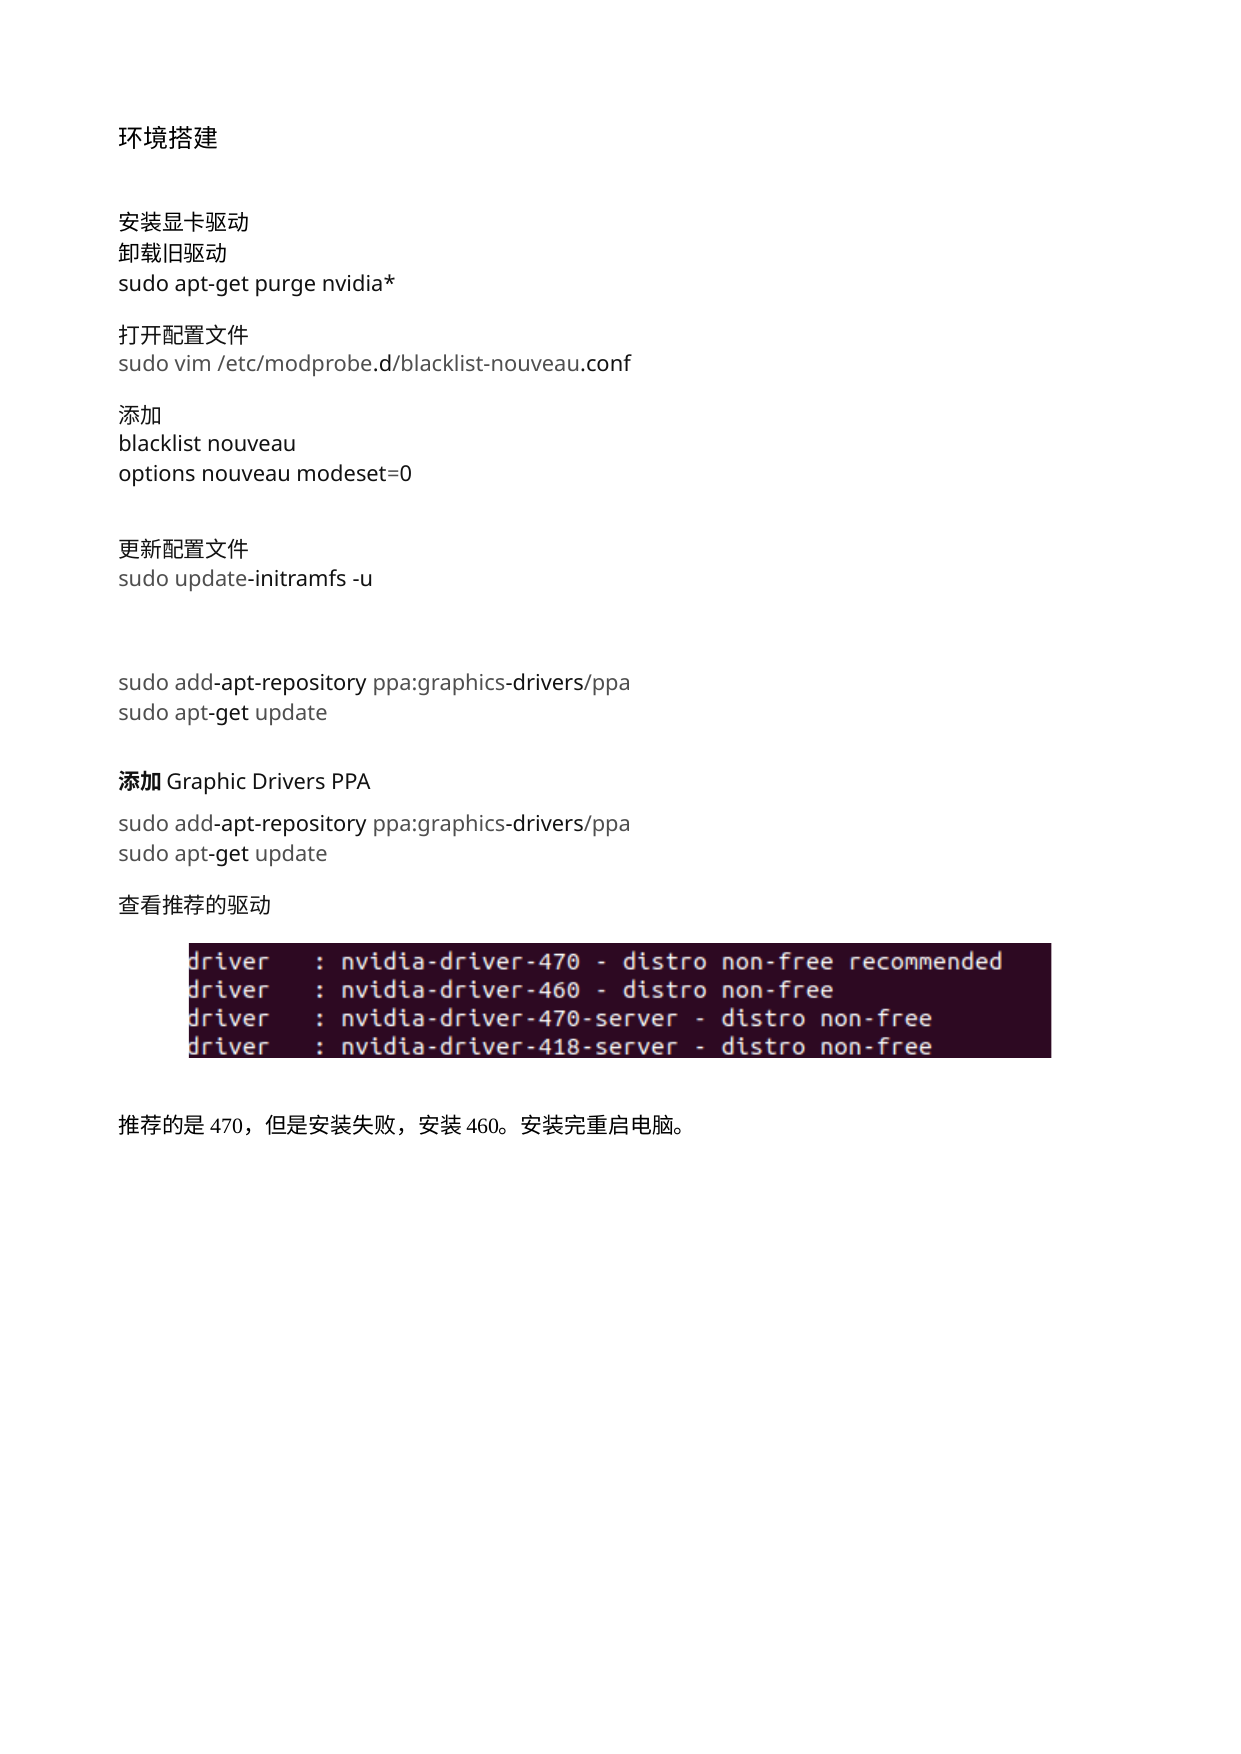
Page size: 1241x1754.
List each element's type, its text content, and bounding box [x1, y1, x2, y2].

subtitle 添加Graphic Drivers PPA [118, 766, 1122, 796]
text sudo apt-get update [118, 838, 1122, 868]
text options nouveau modeset=0 [118, 458, 1122, 488]
text 打开配置文件 [118, 323, 1122, 348]
text sudo apt-get update [118, 697, 1122, 727]
text 推荐的是470，但是安装失败，安装460。安装完重启电脑。 [118, 1108, 1122, 1139]
text blacklist nouveau [118, 428, 1122, 458]
text 卸载旧驱动 [118, 236, 1122, 268]
text 查看推荐的驱动 [118, 893, 1122, 918]
text sudo update-initramfs -u [118, 563, 1122, 593]
text sudo apt-get purge nvidia* [118, 268, 1122, 298]
text 更新配置文件 [118, 537, 1122, 563]
picture [188, 943, 1052, 1058]
text sudo add-apt-repository ppa:graphics-drivers/ppa [118, 667, 1122, 697]
text 添加 [118, 403, 1122, 428]
text sudo vim /etc/modprobe.d/blacklist-nouveau.conf [118, 348, 1122, 378]
text 环境搭建 [118, 118, 1122, 154]
text 安装显卡驱动 [118, 205, 1122, 236]
text sudo add-apt-repository ppa:graphics-drivers/ppa [118, 808, 1122, 838]
